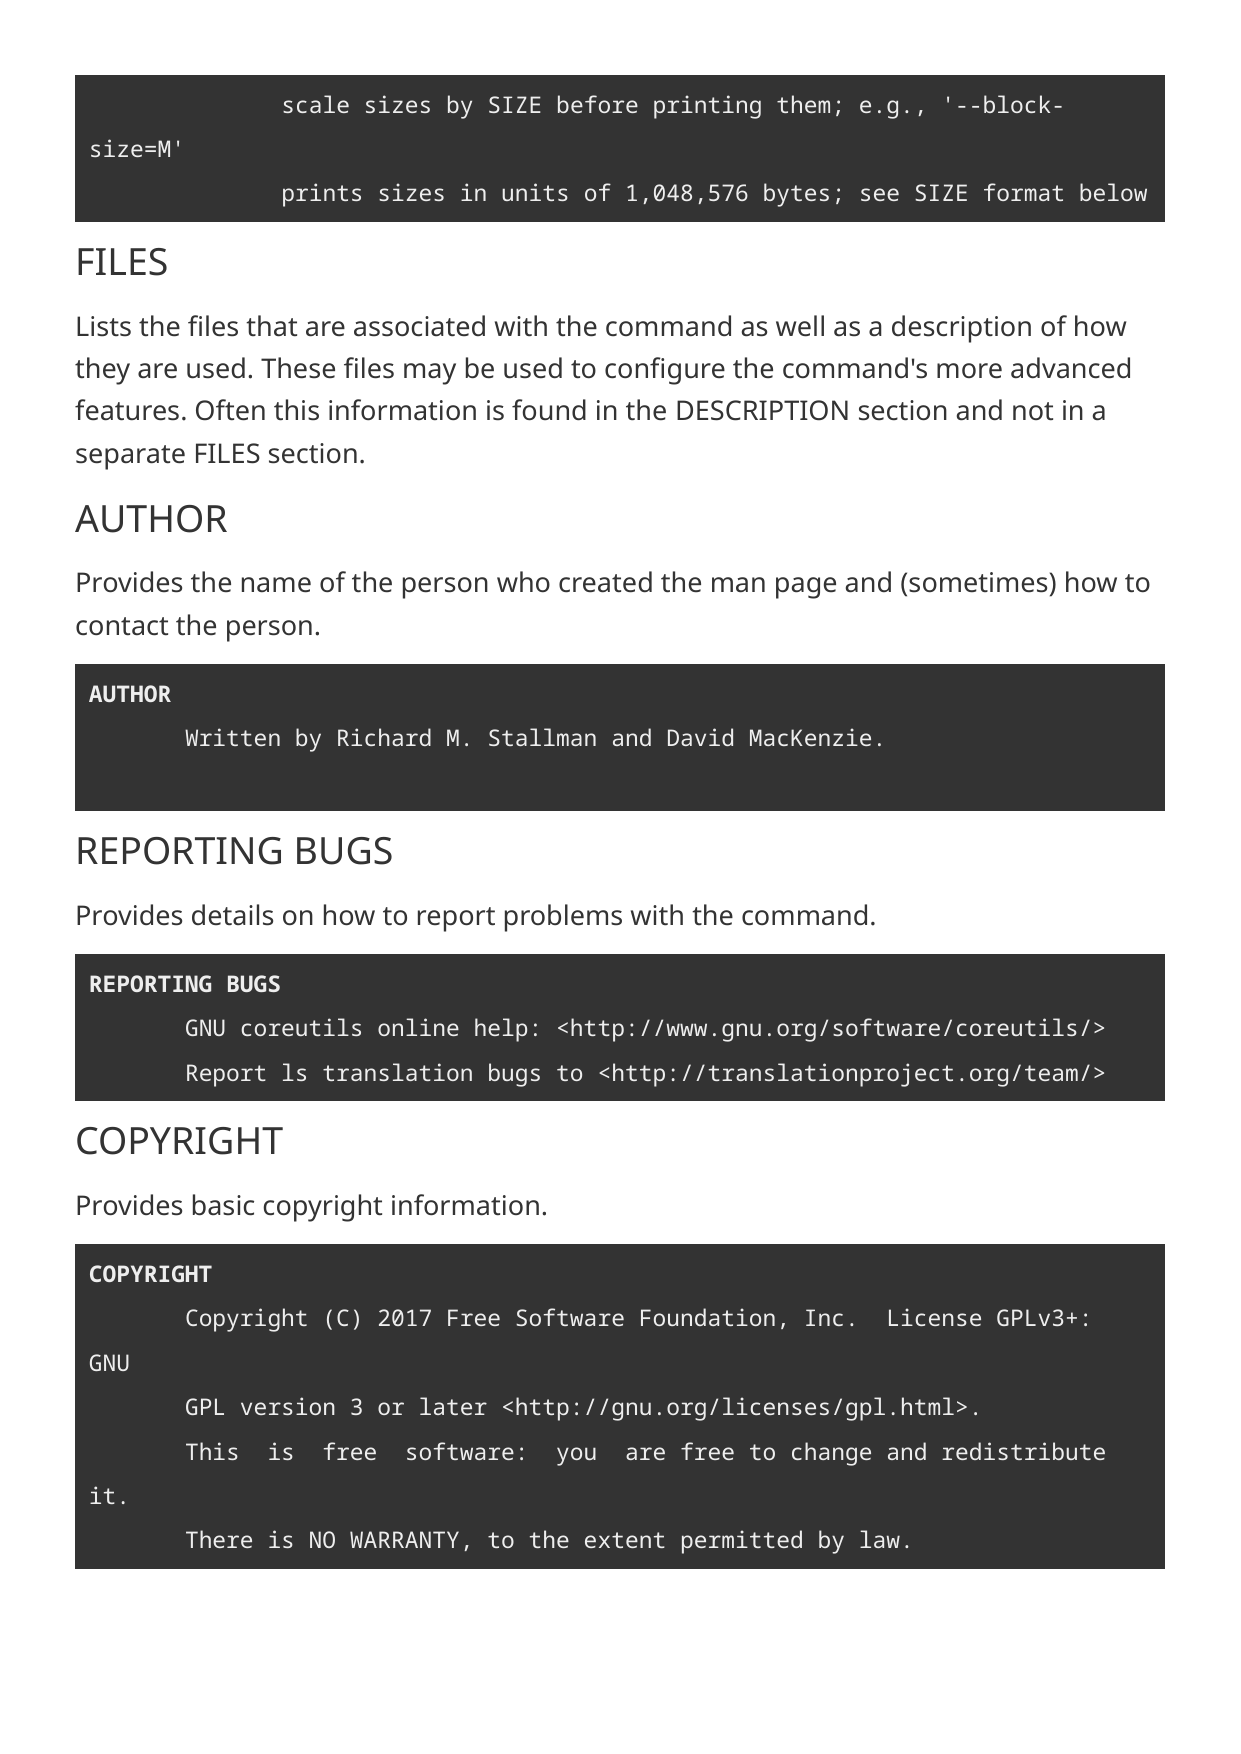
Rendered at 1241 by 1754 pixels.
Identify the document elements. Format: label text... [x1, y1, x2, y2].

subtitle COPYRIGHT [75, 1114, 1165, 1166]
subtitle REPORTING BUGS [75, 824, 1165, 876]
text GNU coreutils online help: <http://www.gnu.org/software/coreutils/> [75, 999, 1165, 1043]
text scale sizes by SIZE before printing them; e.g., '--block-size=M' [75, 75, 1165, 164]
text Copyright (C) 2017 Free Software Foundation, Inc. License GPLv3+: GNU [75, 1289, 1165, 1377]
text REPORTING BUGS [75, 954, 1165, 999]
text This is free software: you are free to change and redistribute it. [75, 1422, 1165, 1511]
text Lists the files that are associated with the command as well as a description of how they are used. These files may be used to configure the command's more advanced features. Often this information is found in the DESCRIPTION section and not in a separate FILES section. [75, 307, 1165, 471]
text Written by Richard M. Stallman and David MacKenzie. [75, 709, 1165, 753]
text There is NO WARRANTY, to the extent permitted by law. [75, 1511, 1165, 1569]
text Provides basic copyright information. [75, 1186, 1165, 1223]
text Provides details on how to report problems with the command. [75, 896, 1165, 933]
text AUTHOR [75, 664, 1165, 709]
text Provides the name of the person who created the man page and (sometimes) how to contact the person. [75, 564, 1165, 643]
text GPL version 3 or later <http://gnu.org/licenses/gpl.html>. [75, 1377, 1165, 1422]
text prints sizes in units of 1,048,576 bytes; see SIZE format below [75, 164, 1165, 222]
subtitle AUTHOR [75, 492, 1165, 543]
text Report ls translation bugs to <http://translationproject.org/team/> [75, 1043, 1165, 1101]
text COPYRIGHT [75, 1244, 1165, 1289]
subtitle FILES [75, 235, 1165, 286]
